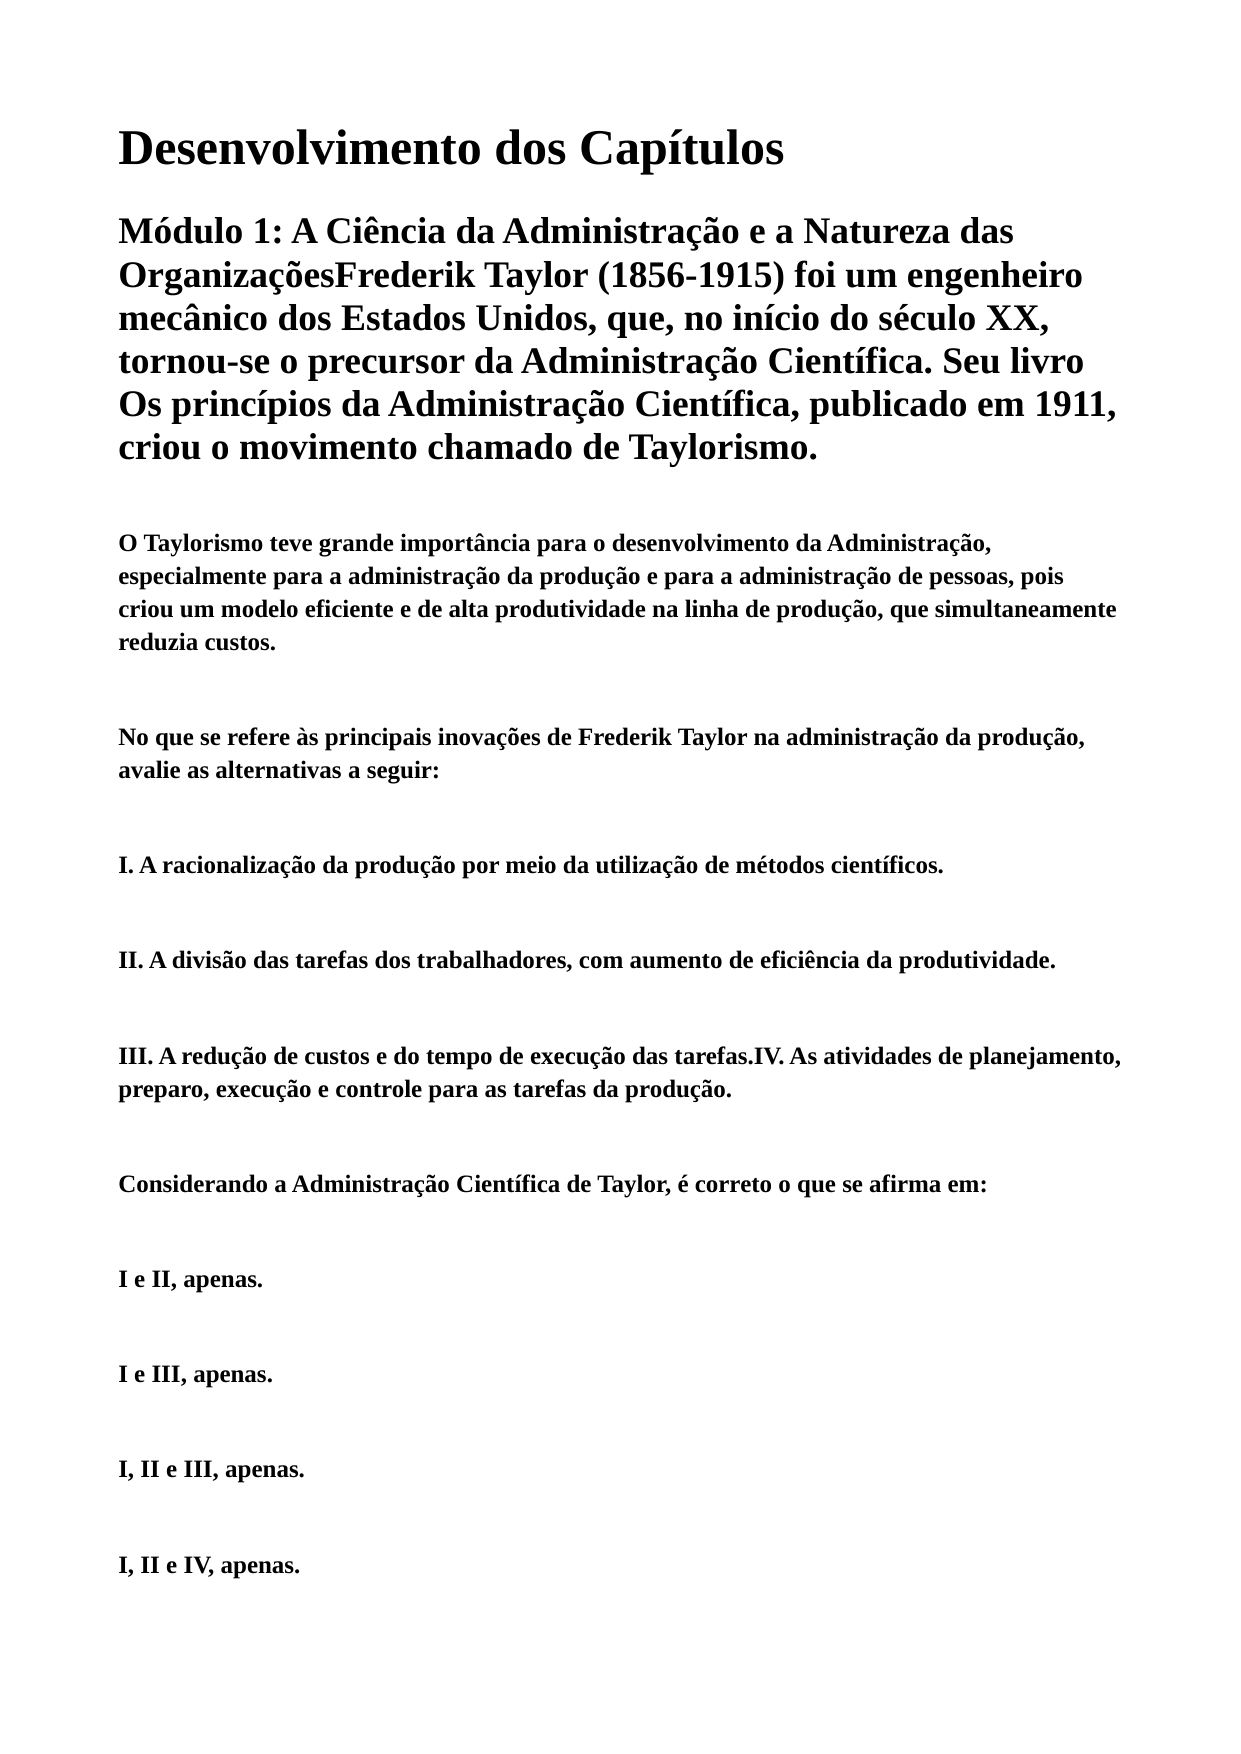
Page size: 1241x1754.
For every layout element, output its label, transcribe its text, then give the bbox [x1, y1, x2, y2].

text I, II e III, apenas. [118, 1454, 1122, 1483]
text I. A racionalização da produção por meio da utilização de métodos científicos. [118, 850, 1122, 879]
text I, II e IV, apenas. [118, 1550, 1122, 1578]
subtitle Desenvolvimento dos Capítulos [118, 118, 1122, 176]
text O Taylorismo teve grande importância para o desenvolvimento da Administração, especialmente para a administração da produção e para a administração de pessoas, pois criou um modelo eficiente e de alta produtividade na linha de produção, que simultaneamente reduzia custos. [118, 528, 1122, 656]
subtitle Módulo 1: A Ciência da Administração e a Natureza das OrganizaçõesFrederik Taylor (1856-1915) foi um engenheiro mecânico dos Estados Unidos, que, no início do século XX, tornou-se o precursor da Administração Científica. Seu livro Os princípios da Administração Científica, publicado em 1911, criou o movimento chamado de Taylorismo. [118, 209, 1122, 468]
text I e II, apenas. [118, 1264, 1122, 1293]
text No que se refere às principais inovações de Frederik Taylor na administração da produção, avalie as alternativas a seguir: [118, 722, 1122, 784]
text Considerando a Administração Científica de Taylor, é correto o que se afirma em: [118, 1169, 1122, 1198]
text I e III, apenas. [118, 1359, 1122, 1388]
text II. A divisão das tarefas dos trabalhadores, com aumento de eficiência da produtividade. [118, 946, 1122, 974]
text III. A redução de custos e do tempo de execução das tarefas.IV. As atividades de planejamento, preparo, execução e controle para as tarefas da produção. [118, 1041, 1122, 1102]
